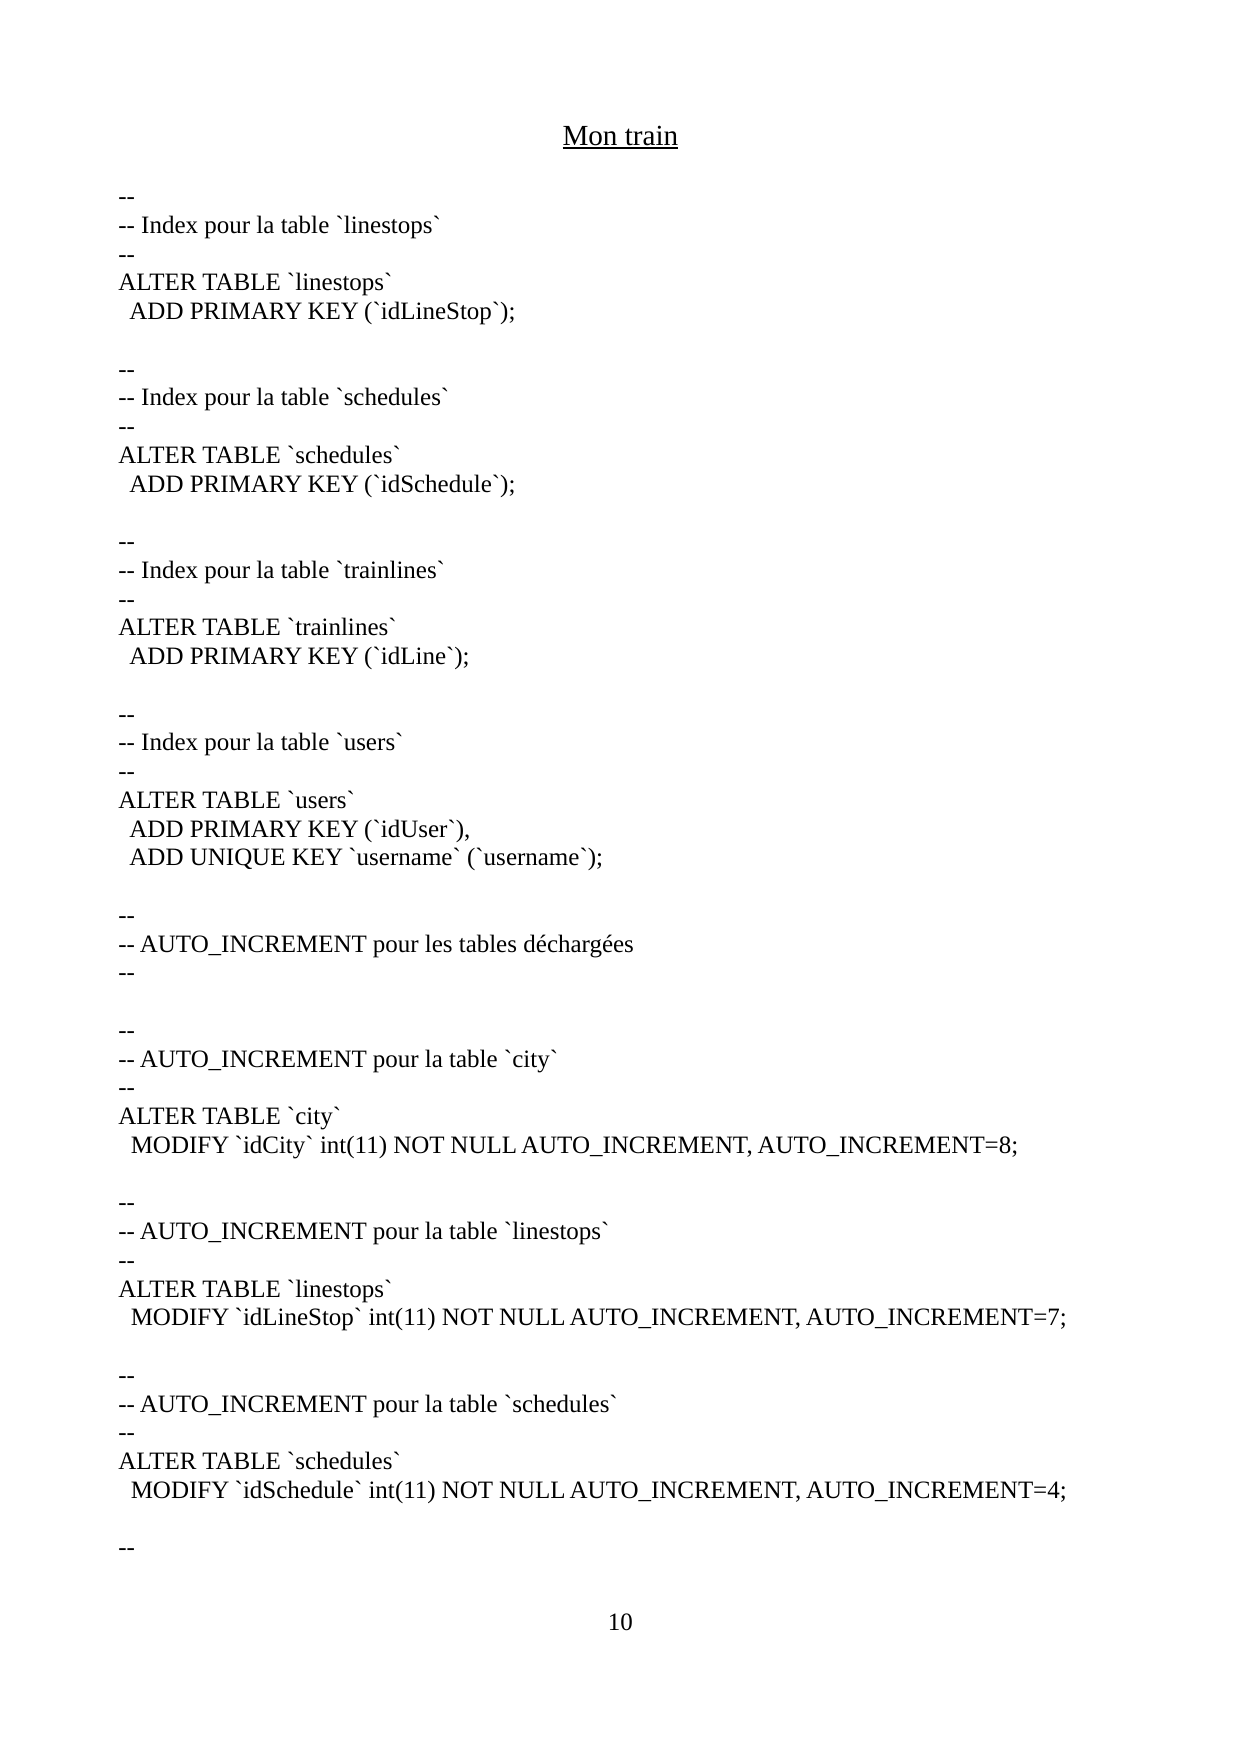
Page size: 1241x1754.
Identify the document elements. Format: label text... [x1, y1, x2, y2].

text ALTER TABLE `schedules` [118, 440, 1122, 469]
text -- [118, 1245, 1122, 1274]
text ADD PRIMARY KEY (`idSchedule`); [118, 469, 1122, 497]
text ALTER TABLE `city` [118, 1101, 1122, 1130]
text -- Index pour la table `trainlines` [118, 555, 1122, 584]
text -- [118, 1532, 1122, 1561]
text MODIFY `idLineStop` int(11) NOT NULL AUTO_INCREMENT, AUTO_INCREMENT=7; [118, 1302, 1122, 1331]
text ALTER TABLE `linestops` [118, 1274, 1122, 1302]
text ALTER TABLE `users` [118, 785, 1122, 814]
text MODIFY `idSchedule` int(11) NOT NULL AUTO_INCREMENT, AUTO_INCREMENT=4; [118, 1475, 1122, 1504]
text ALTER TABLE `schedules` [118, 1446, 1122, 1475]
text ADD PRIMARY KEY (`idLine`); [118, 641, 1122, 670]
text -- [118, 1417, 1122, 1446]
text -- [118, 181, 1122, 210]
text -- [118, 756, 1122, 785]
text -- AUTO_INCREMENT pour la table `schedules` [118, 1389, 1122, 1417]
text -- Index pour la table `users` [118, 727, 1122, 756]
text MODIFY `idCity` int(11) NOT NULL AUTO_INCREMENT, AUTO_INCREMENT=8; [118, 1130, 1122, 1159]
text -- [118, 239, 1122, 267]
text -- [118, 699, 1122, 727]
text -- [118, 1072, 1122, 1101]
text -- [118, 1360, 1122, 1389]
text -- [118, 957, 1122, 986]
text -- [118, 526, 1122, 555]
text -- [118, 1187, 1122, 1216]
text ADD UNIQUE KEY `username` (`username`); [118, 842, 1122, 871]
text ADD PRIMARY KEY (`idUser`), [118, 814, 1122, 842]
text -- Index pour la table `linestops` [118, 210, 1122, 239]
text -- AUTO_INCREMENT pour la table `city` [118, 1044, 1122, 1072]
text -- [118, 354, 1122, 382]
text ALTER TABLE `trainlines` [118, 612, 1122, 641]
text -- AUTO_INCREMENT pour la table `linestops` [118, 1216, 1122, 1245]
text -- [118, 411, 1122, 440]
text ALTER TABLE `linestops` [118, 267, 1122, 296]
text ADD PRIMARY KEY (`idLineStop`); [118, 296, 1122, 325]
text -- [118, 1015, 1122, 1044]
text -- [118, 900, 1122, 929]
text -- [118, 584, 1122, 612]
text -- Index pour la table `schedules` [118, 382, 1122, 411]
text -- AUTO_INCREMENT pour les tables déchargées [118, 929, 1122, 957]
